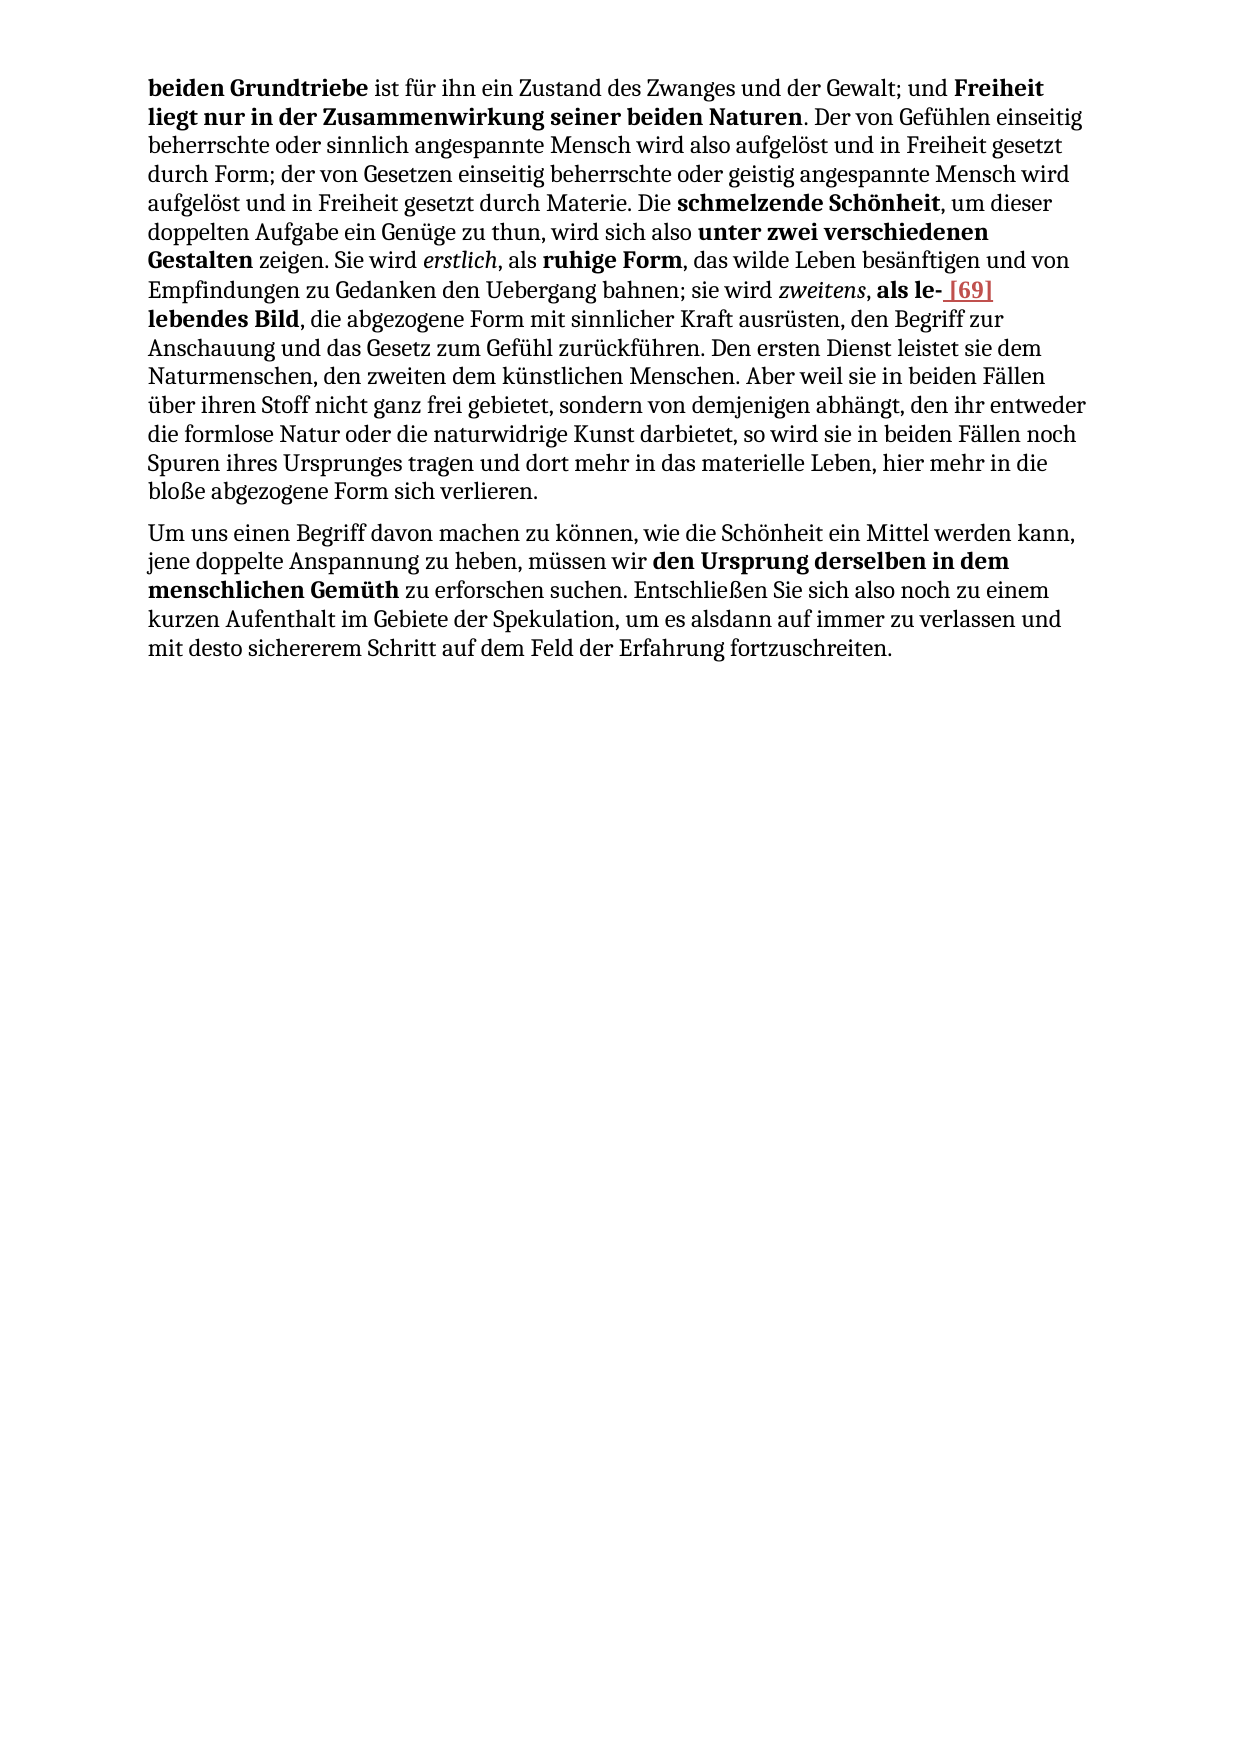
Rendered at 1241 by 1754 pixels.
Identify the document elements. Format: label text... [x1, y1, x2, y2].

text Um uns einen Begriff davon machen zu können, wie die Schönheit ein Mittel werden kann, jene doppelte Anspannung zu heben, müssen wir den Ursprung derselben in dem menschlichen Gemüth zu erforschen suchen. Entschließen Sie sich also noch zu einem kurzen Aufenthalt im Gebiete der Spekulation, um es alsdann auf immer zu verlassen und mit desto sichererem Schritt auf dem Feld der Erfahrung fortzuschreiten. [148, 518, 1092, 662]
text beiden Grundtriebe ist für ihn ein Zustand des Zwanges und der Gewalt; und Freiheit liegt nur in der Zusammenwirkung seiner beiden Naturen. Der von Gefühlen einseitig beherrschte oder sinnlich angespannte Mensch wird also aufgelöst und in Freiheit gesetzt durch Form; der von Gesetzen einseitig beherrschte oder geistig angespannte Mensch wird aufgelöst und in Freiheit gesetzt durch Materie. Die schmelzende Schönheit, um dieser doppelten Aufgabe ein Genüge zu thun, wird sich also unter zwei verschiedenen Gestalten zeigen. Sie wird erstlich, als ruhige Form, das wilde Leben besänftigen und von Empfindungen zu Gedanken den Uebergang bahnen; sie wird zweitens, als le- [69] lebendes Bild, die abgezogene Form mit sinnlicher Kraft ausrüsten, den Begriff zur Anschauung und das Gesetz zum Gefühl zurückführen. Den ersten Dienst leistet sie dem Naturmenschen, den zweiten dem künstlichen Menschen. Aber weil sie in beiden Fällen über ihren Stoff nicht ganz frei gebietet, sondern von demjenigen abhängt, den ihr entweder die formlose Natur oder die naturwidrige Kunst darbietet, so wird sie in beiden Fällen noch Spuren ihres Ursprunges tragen und dort mehr in das materielle Leben, hier mehr in die bloße abgezogene Form sich verlieren. [148, 74, 1092, 506]
